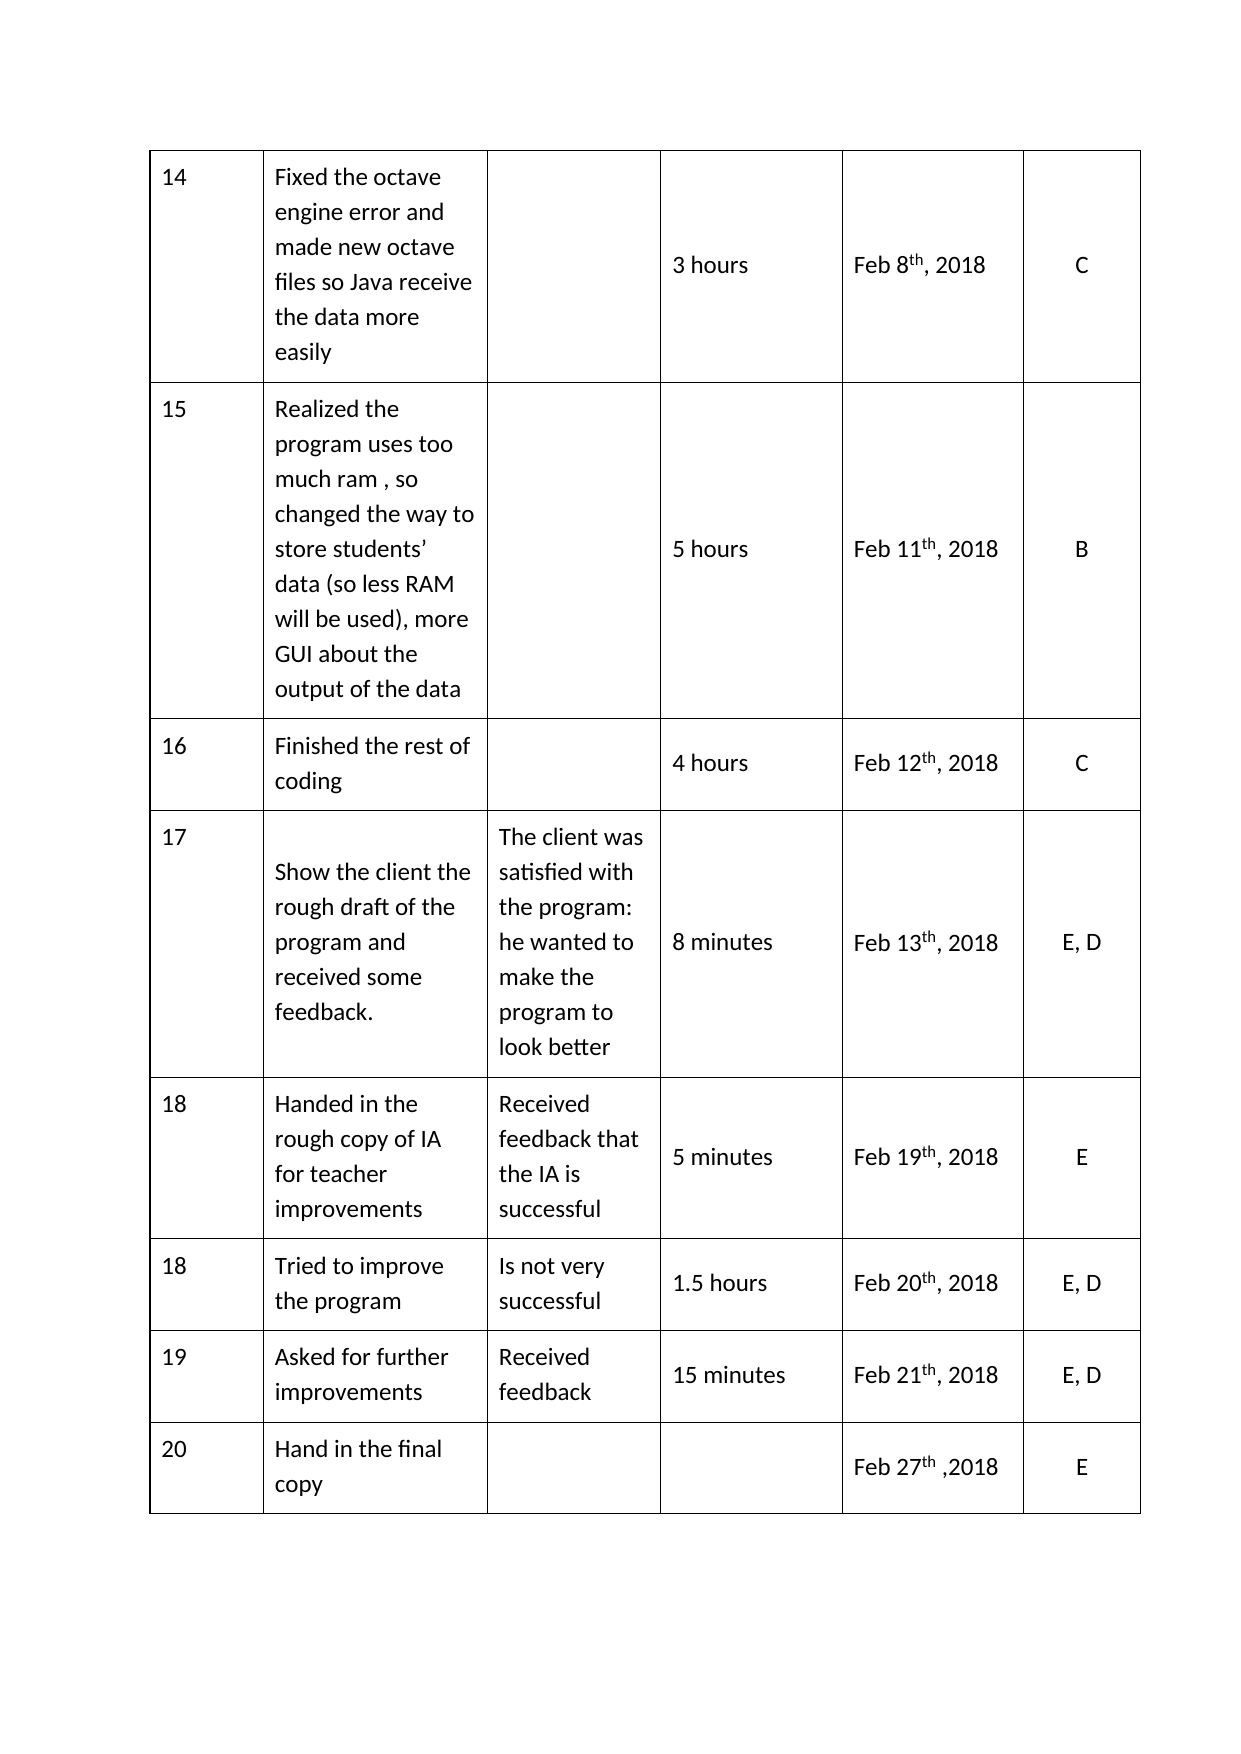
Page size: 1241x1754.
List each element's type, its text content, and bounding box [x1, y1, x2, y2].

table_cell Received feedback that the IA is successful [488, 1078, 660, 1238]
table_cell [661, 1423, 842, 1513]
table_cell Feb 8th, 2018 [843, 151, 1023, 382]
table_cell Feb 27th ,2018 [843, 1423, 1023, 1513]
table_cell 19 [151, 1331, 263, 1422]
table_cell Show the client the rough draft of the program and received some feedback. [264, 811, 487, 1077]
table_cell [754, 1514, 847, 1570]
table_cell Hand in the final copy [264, 1423, 487, 1513]
table_cell 17 [151, 811, 263, 1077]
table_cell E, D [1024, 1331, 1140, 1422]
table_cell [488, 1423, 660, 1513]
table_cell 8 minutes [661, 811, 842, 1077]
table_cell C [1024, 719, 1140, 810]
table_cell [488, 719, 660, 810]
table_cell 5 minutes [661, 1078, 842, 1238]
table_cell [1023, 1514, 1140, 1570]
table_cell [473, 1514, 517, 1570]
table_cell Is not very successful [488, 1239, 660, 1330]
table_cell [488, 151, 660, 382]
table_cell Feb 20th, 2018 [843, 1239, 1023, 1330]
table_cell C [1024, 151, 1140, 382]
table_cell E, D [1024, 811, 1140, 1077]
table_cell E [1024, 1078, 1140, 1238]
table_cell [611, 1514, 754, 1570]
table_cell [517, 1514, 611, 1570]
table_cell Finished the rest of coding [264, 719, 487, 810]
table_cell [847, 1514, 958, 1570]
table_cell B [1024, 383, 1140, 718]
table_cell Feb 11th, 2018 [843, 383, 1023, 718]
table_cell [150, 1514, 263, 1570]
table_cell 15 minutes [661, 1331, 842, 1422]
table_cell 18 [151, 1239, 263, 1330]
table_cell Asked for further improvements [264, 1331, 487, 1422]
table_cell The client was satisfied with the program: he wanted to make the program to look better [488, 811, 660, 1077]
table_cell Feb 19th, 2018 [843, 1078, 1023, 1238]
table_cell 20 [151, 1423, 263, 1513]
table_cell Tried to improve the program [264, 1239, 487, 1330]
table_cell Fixed the octave engine error and made new octave files so Java receive the data more easily [264, 151, 487, 382]
table_cell 1.5 hours [661, 1239, 842, 1330]
table_cell E [1024, 1423, 1140, 1513]
table_cell Feb 12th, 2018 [843, 719, 1023, 810]
table_cell Feb 13th, 2018 [843, 811, 1023, 1077]
table_cell Feb 21th, 2018 [843, 1331, 1023, 1422]
table_cell 3 hours [661, 151, 842, 382]
table_cell 4 hours [661, 719, 842, 810]
table_cell [488, 383, 660, 718]
table_cell [958, 1514, 1023, 1570]
table_cell Received feedback [488, 1331, 660, 1422]
table_cell [263, 1514, 473, 1570]
table_cell 5 hours [661, 383, 842, 718]
table_cell E, D [1024, 1239, 1140, 1330]
table_cell 18 [151, 1078, 263, 1238]
table_cell Realized the program uses too much ram , so changed the way to store students’ data (so less RAM will be used), more GUI about the output of the data [264, 383, 487, 718]
table_cell Handed in the rough copy of IA for teacher improvements [264, 1078, 487, 1238]
table_cell 14 [151, 151, 263, 382]
table_cell 16 [151, 719, 263, 810]
table_cell 15 [151, 383, 263, 718]
